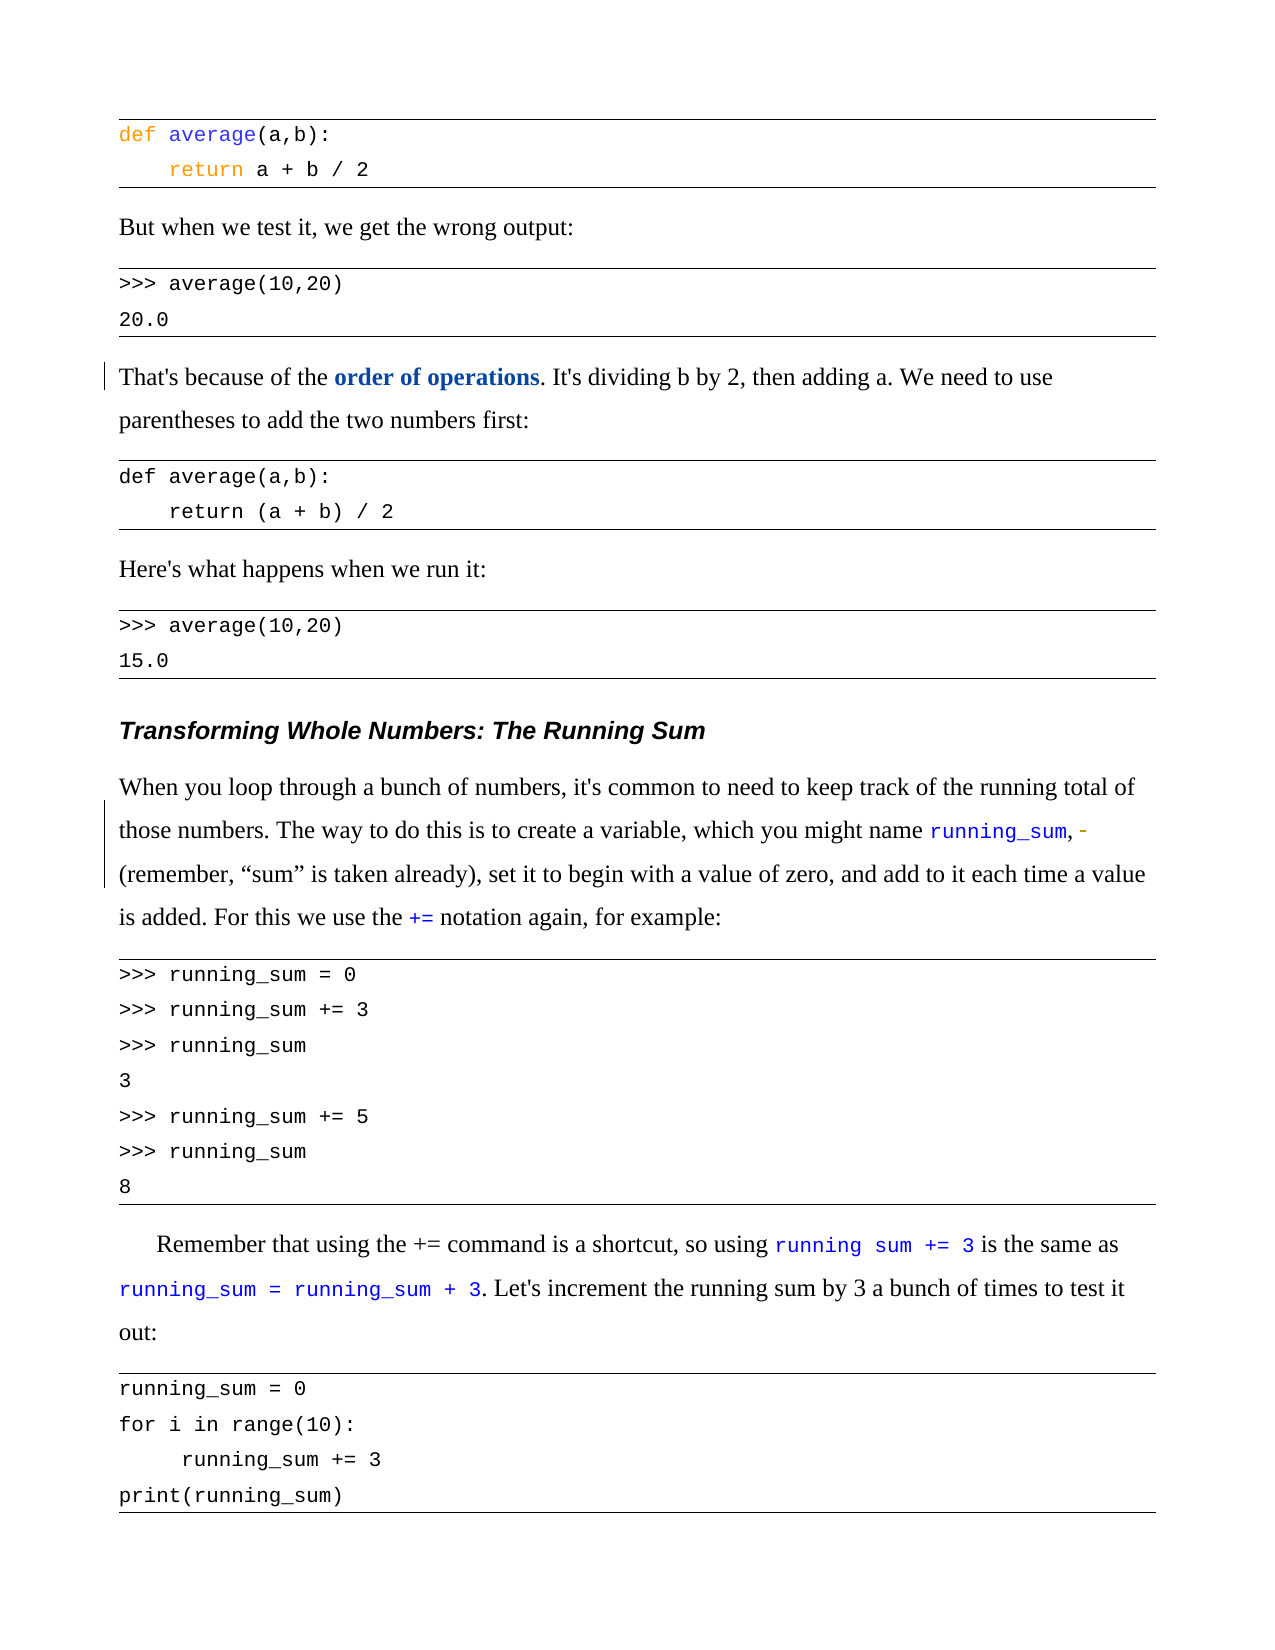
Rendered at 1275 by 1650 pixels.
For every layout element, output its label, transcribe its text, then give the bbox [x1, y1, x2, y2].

text That's because of the order of operations. It's dividing b by 2, then adding a. We need to use parentheses to add the two numbers first: [118, 362, 1156, 433]
text >>> running_sum = 0 [118, 960, 1156, 988]
text Transforming Whole Numbers: The Running Sum [118, 716, 1156, 745]
text running_sum += 3 [118, 1449, 1156, 1473]
text >>> average(10,20) [118, 611, 1156, 639]
text return a + b / 2 [118, 159, 1156, 188]
text def average(a,b): [118, 120, 1156, 147]
text 8 [118, 1176, 1156, 1205]
text 20.0 [118, 308, 1156, 337]
text 15.0 [118, 650, 1156, 679]
text >>> running_sum [118, 1035, 1156, 1058]
text Here's what happens when we run it: [118, 554, 1156, 583]
text >>> average(10,20) [118, 269, 1156, 297]
text When you loop through a bunch of numbers, it's common to need to keep track of the running total of those numbers. The way to do this is to create a variable, which you might name running_sum, (remember, “sum” is taken already), set it to begin with a value of zero, and add to it each time a value is added. For this we use the += notation again, for example: [118, 772, 1156, 931]
text >>> running_sum += 3 [118, 999, 1156, 1023]
text return (a + b) / 2 [118, 501, 1156, 530]
text Remember that using the += command is a shortcut, so using running sum += 3 is the same as running_sum = running_sum + 3. Let's increment the running sum by 3 a bunch of times to test it out: [118, 1229, 1156, 1346]
text print(running_sum) [118, 1484, 1156, 1513]
text 3 [118, 1070, 1156, 1094]
text running_sum = 0 [118, 1374, 1156, 1402]
text >>> running_sum += 5 [118, 1106, 1156, 1129]
text But when we test it, we get the wrong output: [118, 212, 1156, 241]
text >>> running_sum [118, 1141, 1156, 1165]
text for i in range(10): [118, 1414, 1156, 1437]
text def average(a,b): [118, 461, 1156, 489]
